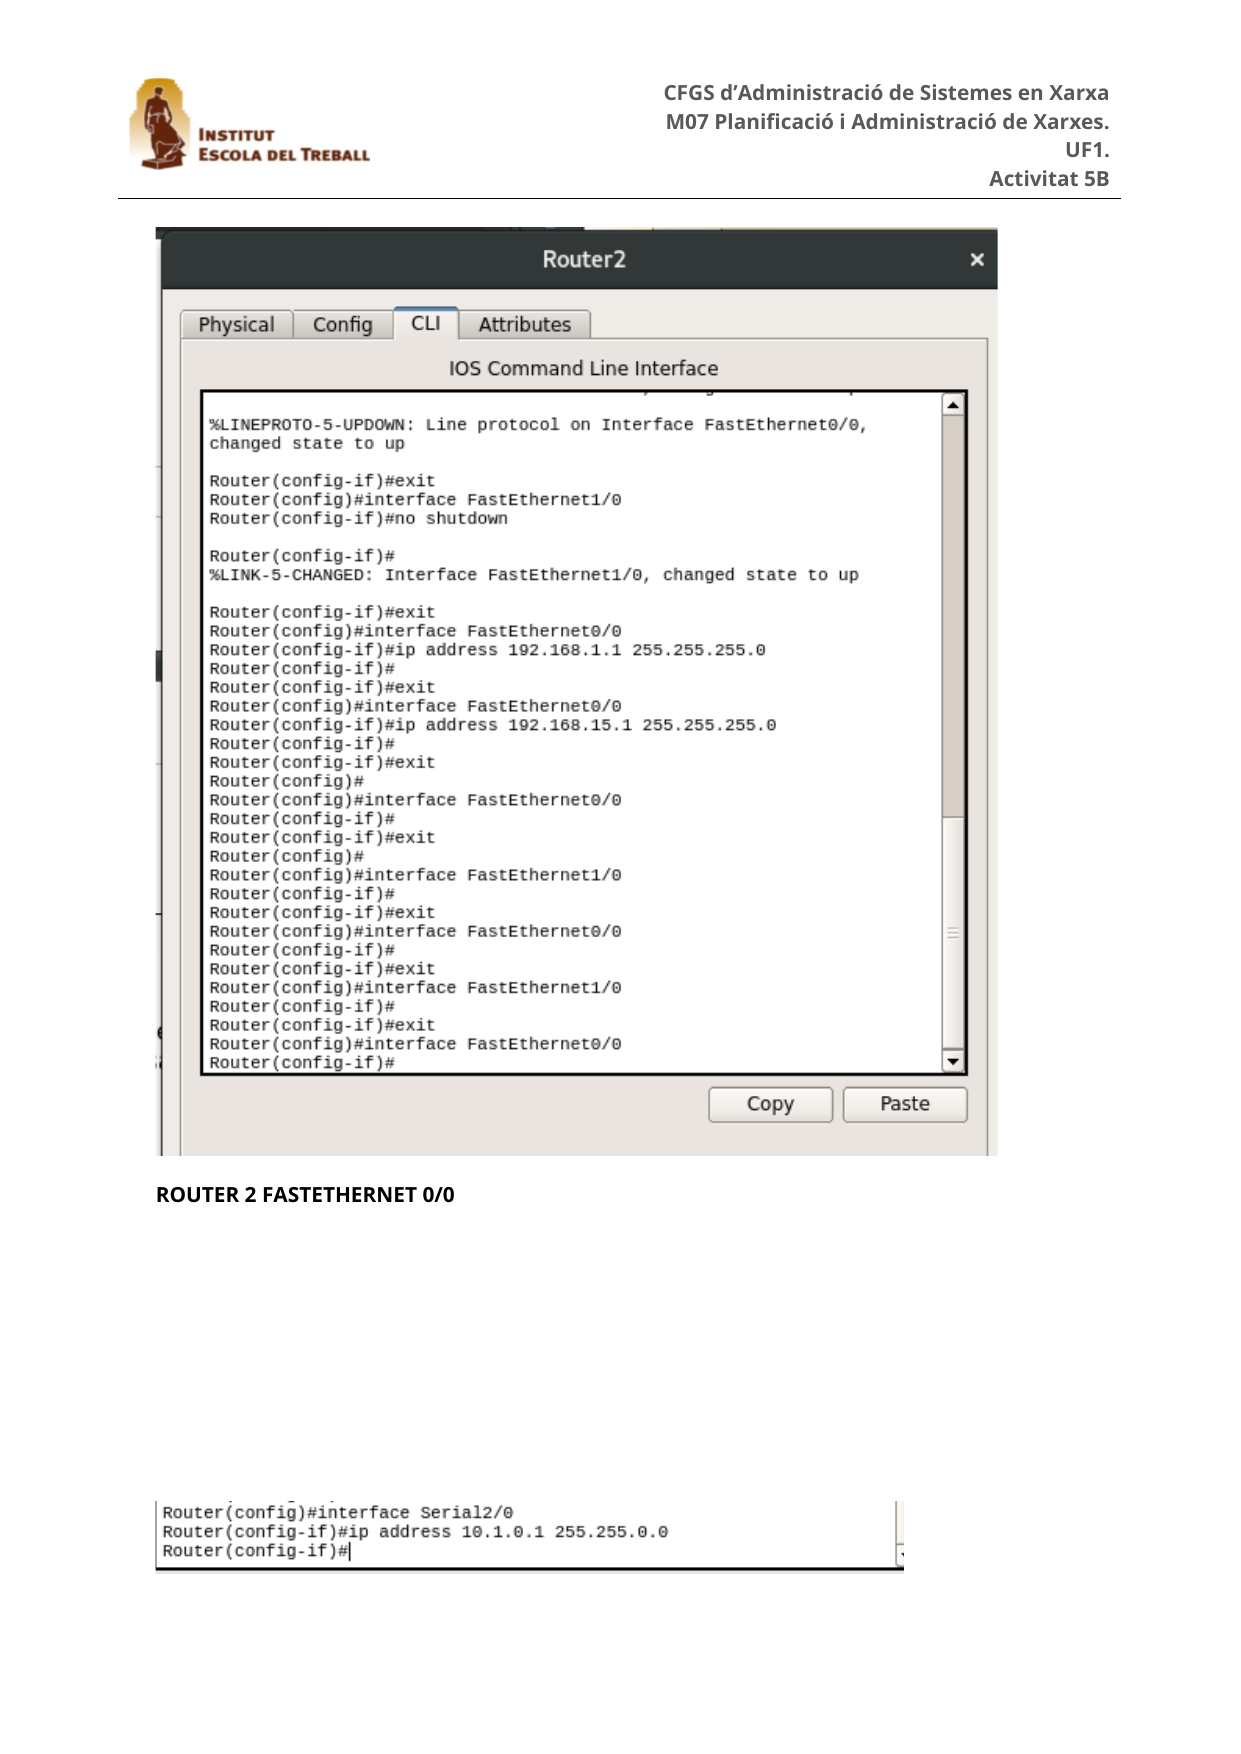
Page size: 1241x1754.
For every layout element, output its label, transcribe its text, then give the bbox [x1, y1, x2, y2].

picture [155, 227, 998, 1156]
picture [155, 1501, 904, 1574]
list ROUTER 2 FASTETHERNET 0/0 [156, 1181, 1122, 1209]
picture [129, 78, 370, 170]
